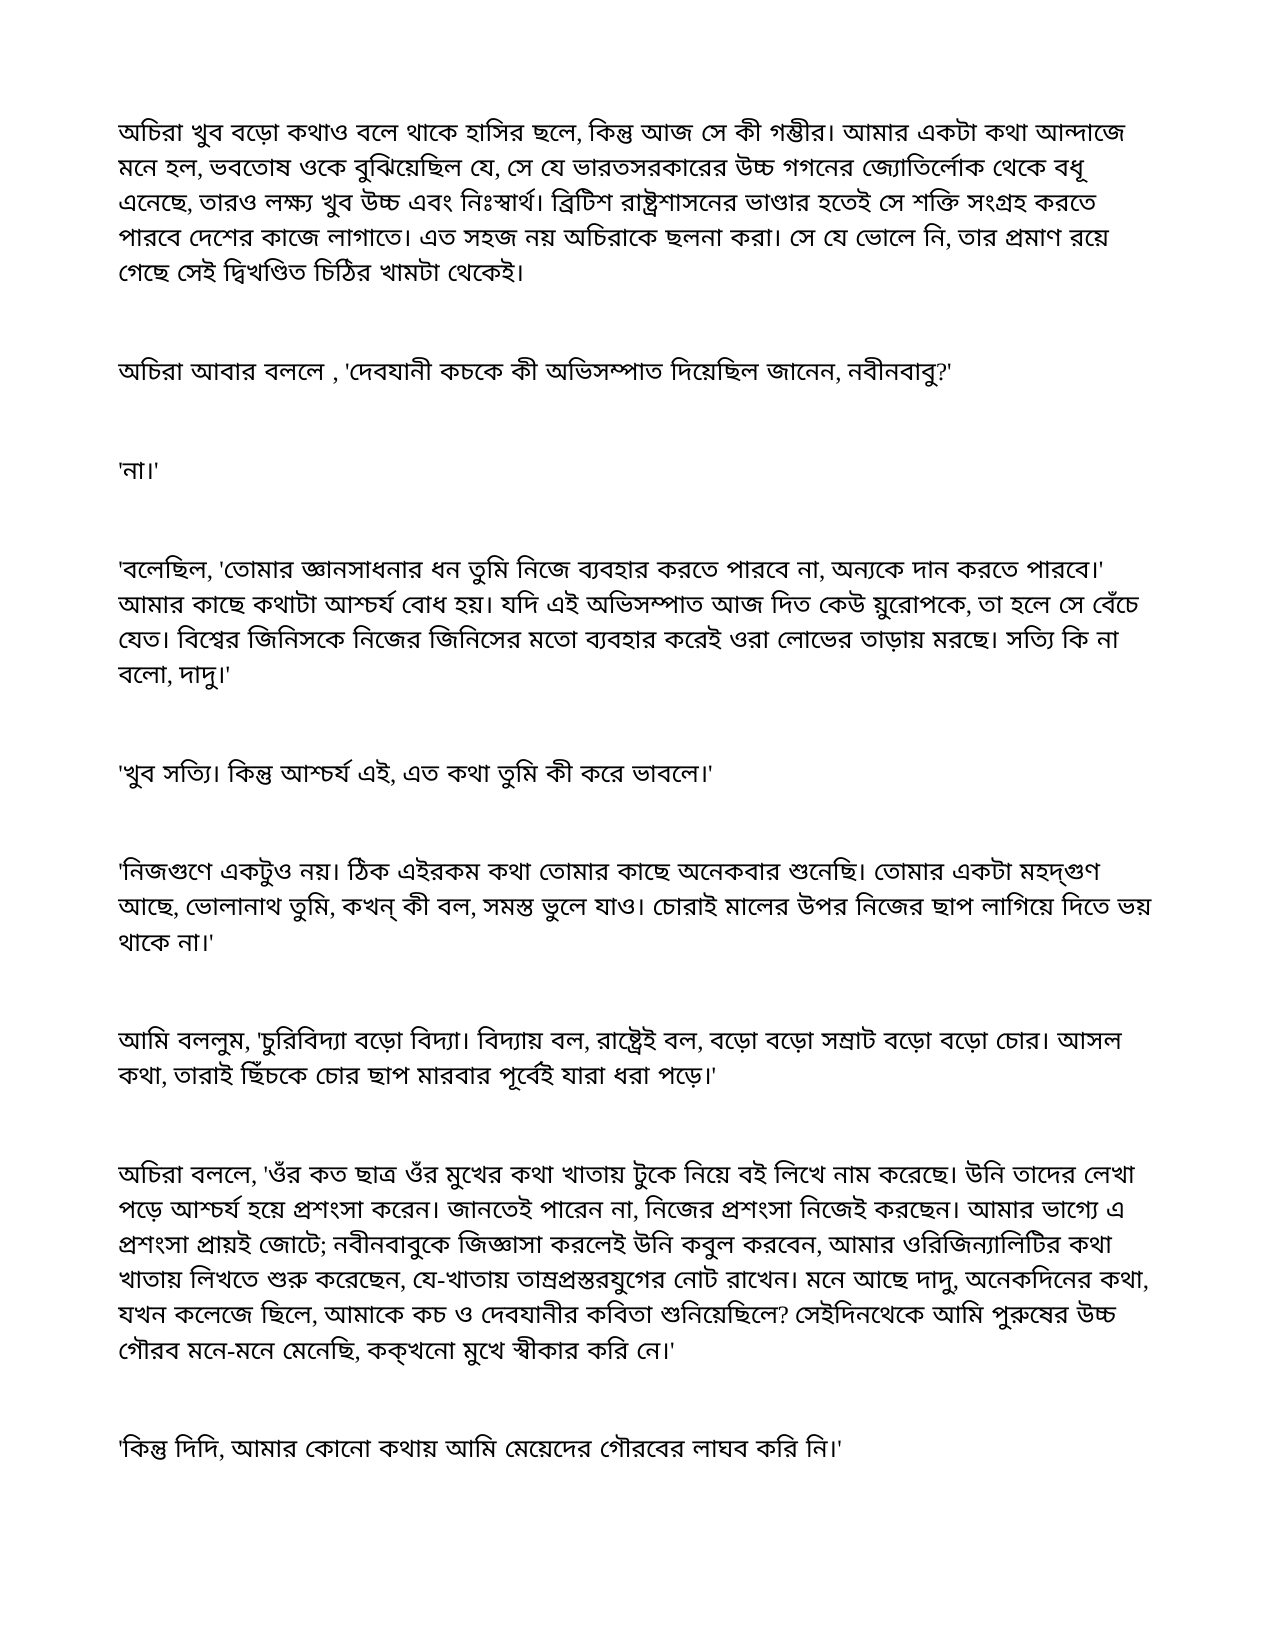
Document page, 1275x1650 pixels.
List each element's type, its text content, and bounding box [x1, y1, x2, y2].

text 'খুব সত্যি। কিন্তু আশ্চর্য এই, এত কথা তুমি কী করে ভাবলে।' [118, 759, 1157, 788]
text 'বলেছিল, 'তোমার জ্ঞানসাধনার ধন তুমি নিজে ব্যবহার করতে পারবে না, অন্যকে দান করতে পারবে।' আমার কাছে কথাটা আশ্চর্য বোধ হয়। যদি এই অভিসম্পাত আজ দিত কেউ য়ুরোপকে, তা হলে সে বেঁচে যেত। বিশ্বের জিনিসকে নিজের জিনিসের মতো ব্যবহার করেই ওরা লোভের তাড়ায় মরছে। সত্যি কি না বলো, দাদু।' [118, 555, 1157, 689]
text অচিরা বললে, 'ওঁর কত ছাত্র ওঁর মুখের কথা খাতায় টুকে নিয়ে বই লিখে নাম করেছে। উনি তাদের লেখা পড়ে আশ্চর্য হয়ে প্রশংসা করেন। জানতেই পারেন না, নিজের প্রশংসা নিজেই করছেন। আমার ভাগ্যে এ প্রশংসা প্রায়ই জোটে; নবীনবাবুকে জিজ্ঞাসা করলেই উনি কবুল করবেন, আমার ওরিজিন্যালিটির কথা খাতায় লিখতে শুরু করেছেন, যে-খাতায় তাম্রপ্রস্তরযুগের নোট রাখেন। মনে আছে দাদু, অনেকদিনের কথা, যখন কলেজে ছিলে, আমাকে কচ ও দেবযানীর কবিতা শুনিয়েছিলে? সেইদিনথেকে আমি পুরুষের উচ্চ গৌরব মনে-মনে মেনেছি, কক্‌খনো মুখে স্বীকার করি নে।' [118, 1160, 1157, 1365]
text অচিরা আবার বললে , 'দেবযানী কচকে কী অভিসম্পাত দিয়েছিল জানেন, নবীনবাবু?' [875, 357, 1157, 386]
text আমি বললুম, 'চুরিবিদ্যা বড়ো বিদ্যা। বিদ্যায় বল, রাষ্ট্রেই বল, বড়ো বড়ো সম্রাট বড়ো বড়ো চোর। আসল কথা, তারাই ছিঁচকে চোর ছাপ মারবার পূর্বেই যারা ধরা পড়ে।' [118, 1026, 1157, 1091]
text 'না।' [118, 456, 1157, 485]
text অচিরা আবার বললে , 'দেবযানী কচকে কী অভিসম্পাত দিয়েছিল জানেন, নবীনবাবু?' [118, 357, 932, 386]
text 'নিজগুণে একটুও নয়। ঠিক এইরকম কথা তোমার কাছে অনেকবার শুনেছি। তোমার একটা মহদ্‌গুণ আছে, ভোলানাথ তুমি, কখন্‌ কী বল, সমস্ত ভুলে যাও। চোরাই মালের উপর নিজের ছাপ লাগিয়ে দিতে ভয় থাকে না।' [118, 857, 1157, 957]
text 'কিন্তু দিদি, আমার কোনো কথায় আমি মেয়েদের গৌরবের লাঘব করি নি।' [118, 1434, 1157, 1464]
text অচিরা খুব বড়ো কথাও বলে থাকে হাসির ছলে, কিন্তু আজ সে কী গম্ভীর। আমার একটা কথা আন্দাজে মনে হল, ভবতোষ ওকে বুঝিয়েছিল যে, সে যে ভারতসরকারের উচ্চ গগনের জ্যোতির্লোক থেকে বধূ এনেছে, তারও লক্ষ্য খুব উচ্চ এবং নিঃস্বার্থ। ব্রিটিশ রাষ্ট্রশাসনের ভাণ্ডার হতেই সে শক্তি সংগ্রহ করতে পারবে দেশের কাজে লাগাতে। এত সহজ নয় অচিরাকে ছলনা করা। সে যে ভোলে নি, তার প্রমাণ রয়ে গেছে সেই দ্বিখণ্ডিত চিঠির খামটা থেকেই। [118, 118, 1157, 288]
